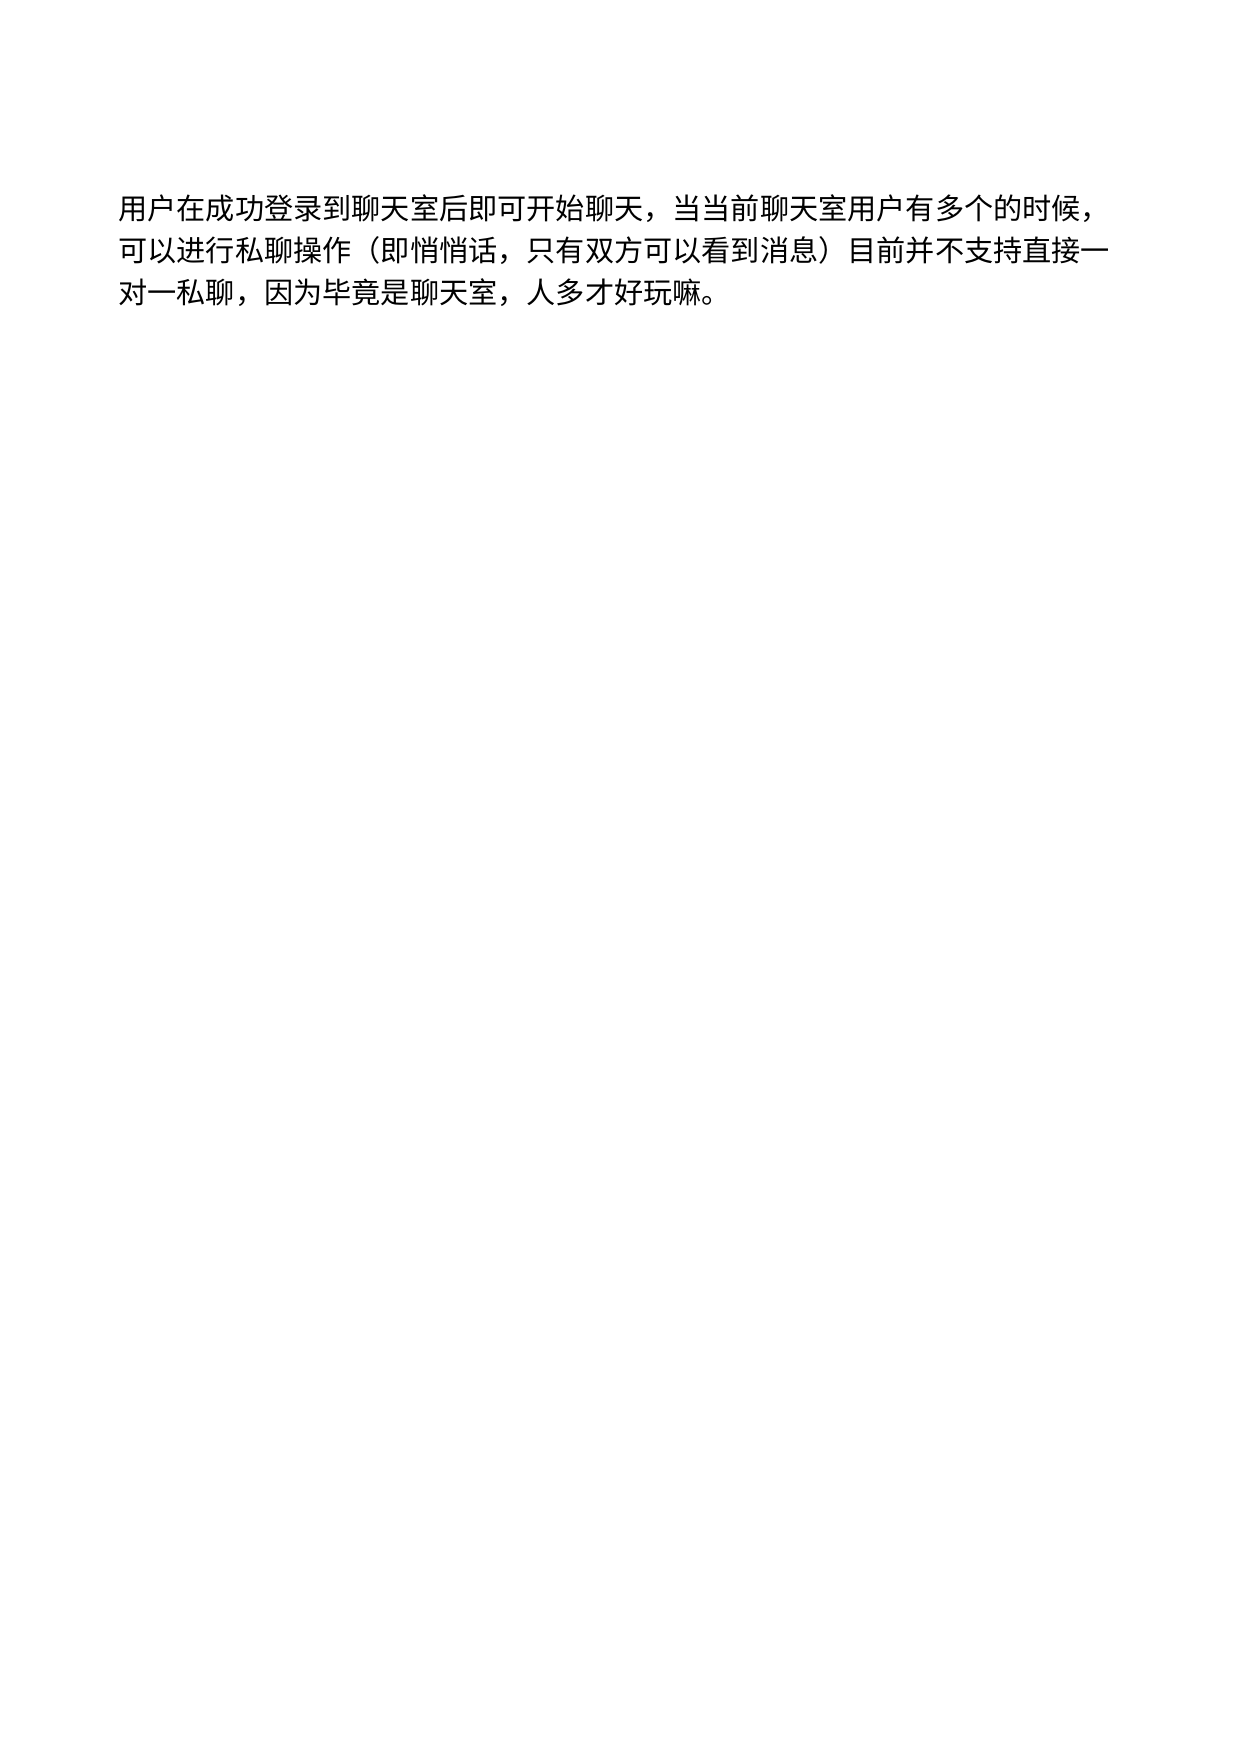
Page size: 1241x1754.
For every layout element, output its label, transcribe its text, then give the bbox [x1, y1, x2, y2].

text 用户在成功登录到聊天室后即可开始聊天，当当前聊天室用户有多个的时候，可以进行私聊操作（即悄悄话，只有双方可以看到消息）目前并不支持直接一对一私聊，因为毕竟是聊天室，人多才好玩嘛。 [118, 185, 1122, 312]
